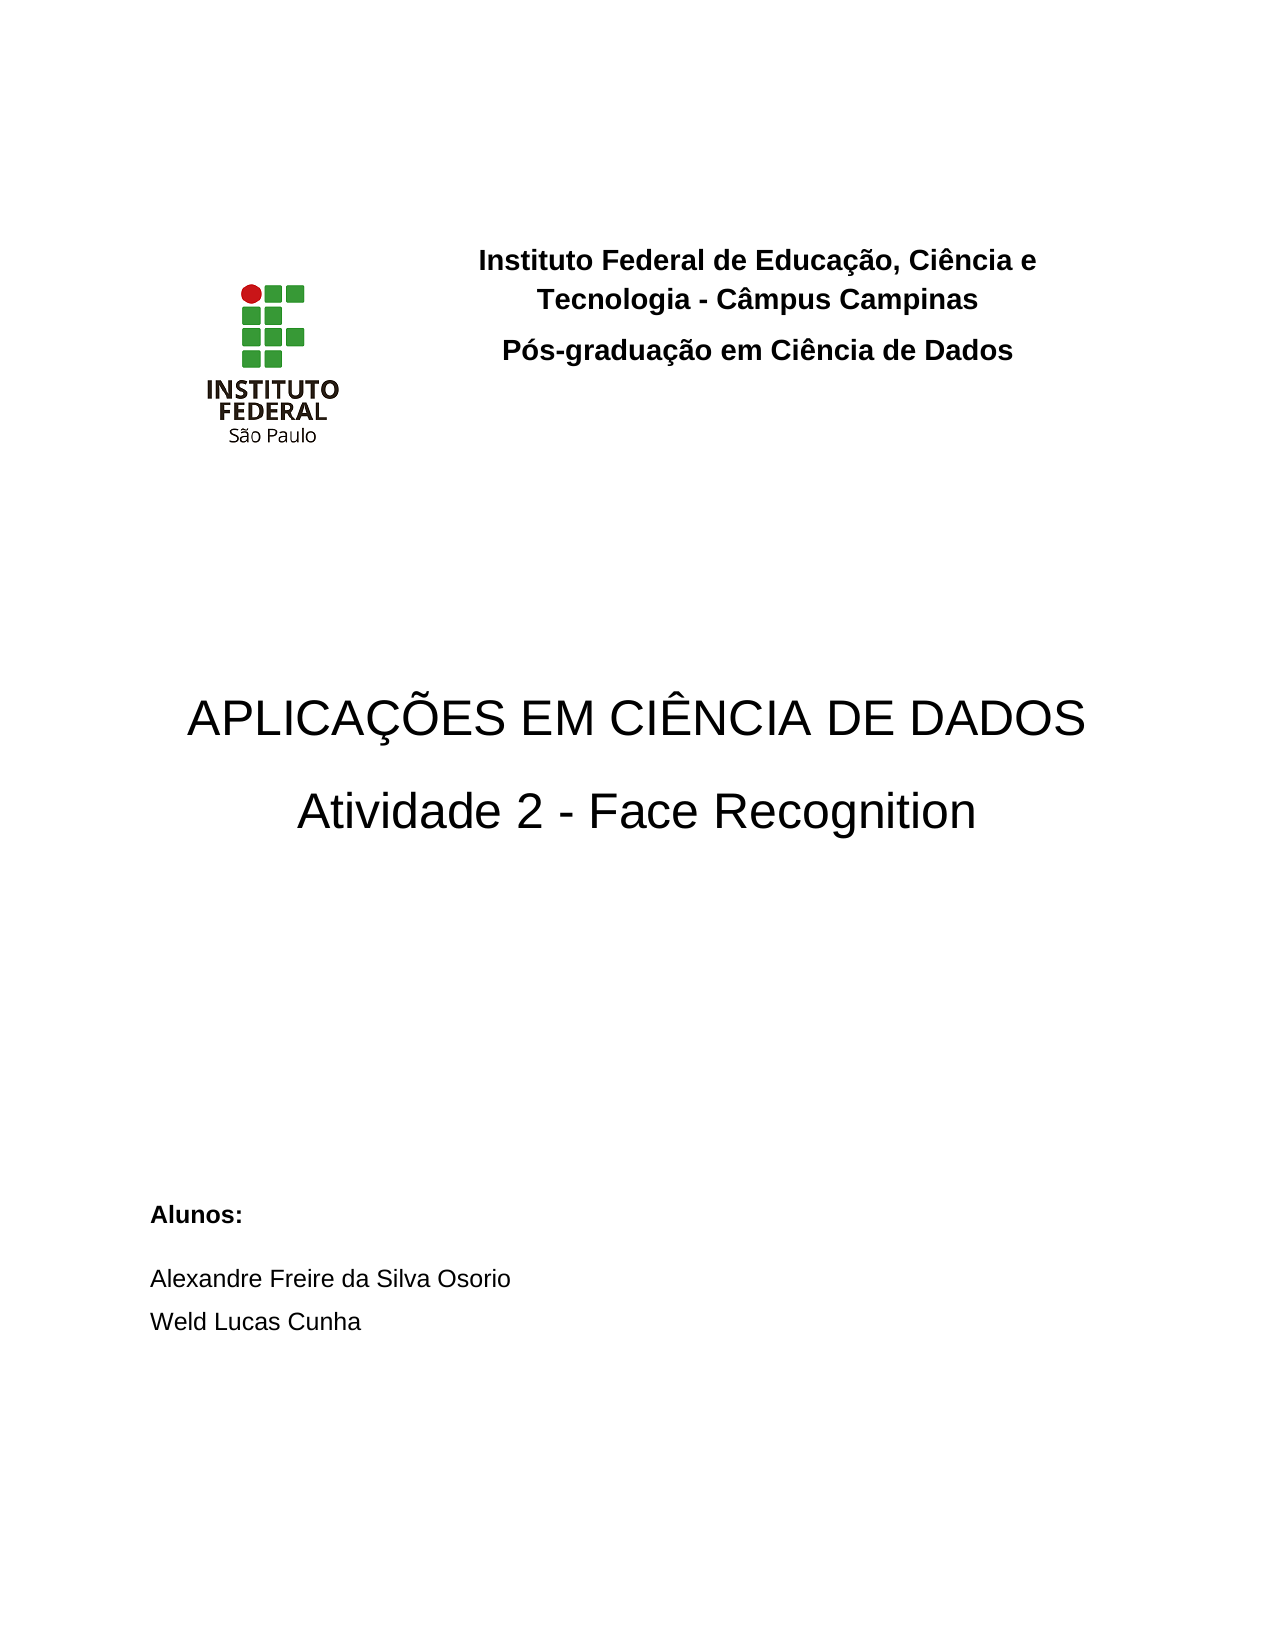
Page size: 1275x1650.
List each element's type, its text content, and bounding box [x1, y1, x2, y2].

title Atividade 2 - Face Recognition [150, 781, 1125, 839]
title APLICAÇÕES EM CIÊNCIA DE DADOS [150, 689, 1125, 746]
picture [188, 262, 357, 457]
text Weld Lucas Cunha [150, 1307, 1125, 1336]
table_header [151, 233, 390, 502]
text Alunos: [150, 1200, 1125, 1229]
text Alexandre Freire da Silva Osorio [150, 1264, 1125, 1293]
table_header Instituto Federal de Educação, Ciência e Tecnologia - Câmpus Campinas Pós-graduação em Ciência de Dados [392, 233, 1124, 502]
